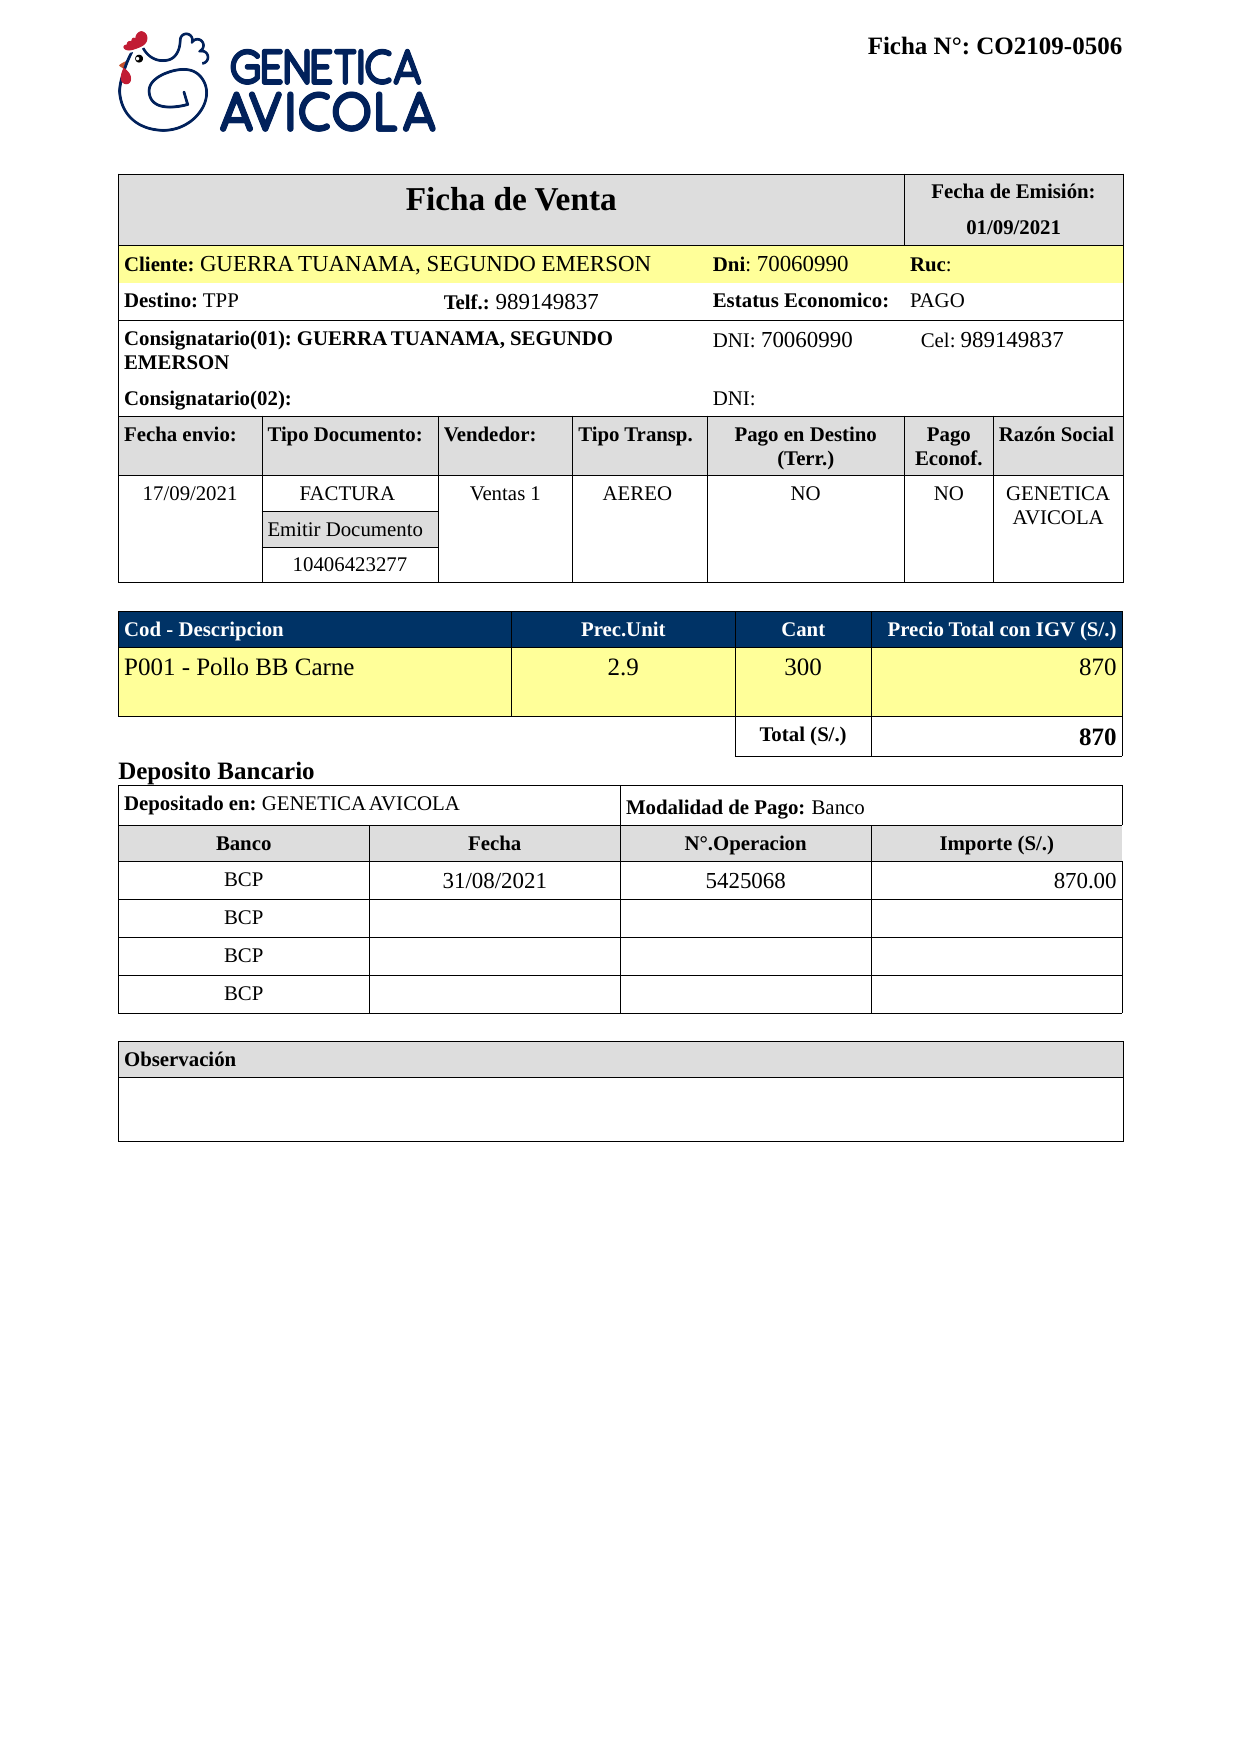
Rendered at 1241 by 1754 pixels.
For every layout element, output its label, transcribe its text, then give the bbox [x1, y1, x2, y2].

table_cell Razón Social [994, 417, 1123, 475]
table_cell [370, 938, 620, 974]
table_cell 2.9 [512, 648, 735, 716]
table_cell Dni: 70060990 [707, 246, 904, 283]
table_cell P001 - Pollo BB Carne [119, 648, 511, 716]
table_cell BCP [119, 900, 369, 937]
table_cell [621, 938, 871, 974]
table_cell Tipo Documento: [263, 417, 438, 475]
table_cell [621, 900, 871, 937]
table_cell [621, 976, 871, 1012]
table_cell BCP [119, 938, 369, 974]
table_header Precio Total con IGV (S/.) [872, 612, 1122, 647]
table_header Ficha de Venta [119, 175, 904, 245]
picture [118, 31, 436, 132]
table_cell [872, 938, 1122, 974]
table_cell Banco [119, 826, 369, 861]
table_cell Telf.: 989149837 [438, 283, 707, 320]
table_cell Consignatario(01): GUERRA TUANAMA, SEGUNDO EMERSON [119, 321, 707, 380]
table_cell Cel: 989149837 [915, 321, 1123, 380]
table_cell Estatus Economico: [707, 283, 904, 320]
table_cell 10406423277 [263, 548, 438, 582]
table_cell FACTURA [263, 476, 438, 511]
table_cell Ruc: [904, 246, 1123, 283]
table_cell [370, 900, 620, 937]
table_cell [118, 717, 511, 756]
table_cell Pago en Destino (Terr.) [708, 417, 904, 475]
table_header Fecha de Emisión: [905, 175, 1123, 209]
table_cell GENETICA AVICOLA [994, 476, 1123, 582]
table_cell Tipo Transp. [573, 417, 707, 475]
table_cell [370, 976, 620, 1012]
table_cell NO [708, 476, 904, 582]
table_cell Vendedor: [439, 417, 572, 475]
table_cell Pago Econof. [905, 417, 993, 475]
table_cell [119, 1078, 1123, 1141]
table_header Modalidad de Pago: Banco [621, 786, 1122, 825]
table_cell BCP [119, 976, 369, 1012]
table_cell [872, 976, 1122, 1012]
table_cell Importe (S/.) [872, 826, 1122, 861]
table_cell 870 [872, 648, 1122, 716]
table_cell Destino: TPP [119, 283, 438, 320]
table_cell N°.Operacion [621, 826, 871, 861]
table_cell 01/09/2021 [905, 209, 1123, 245]
table_cell 870 [872, 717, 1122, 756]
table_cell BCP [119, 862, 369, 899]
table_header Observación [119, 1042, 1123, 1077]
table_cell 5425068 [621, 862, 871, 899]
table_cell Total (S/.) [736, 717, 871, 756]
table_cell [872, 900, 1122, 937]
table_header Cant [736, 612, 871, 647]
table_cell Fecha envio: [119, 417, 262, 475]
table_cell Emitir Documento [263, 512, 438, 547]
table_cell Ventas 1 [439, 476, 572, 582]
table_cell DNI: 70060990 [707, 321, 915, 380]
table_header Prec.Unit [512, 612, 735, 647]
table_cell [511, 717, 735, 756]
table_cell Fecha [370, 826, 620, 861]
text Deposito Bancario [118, 756, 1122, 785]
table_cell Cliente: GUERRA TUANAMA, SEGUNDO EMERSON [119, 246, 707, 283]
table_cell Consignatario(02): [119, 380, 707, 416]
table_cell PAGO [904, 283, 1123, 320]
table_cell NO [905, 476, 993, 582]
table_cell 300 [736, 648, 871, 716]
table_cell 870.00 [872, 862, 1122, 899]
table_cell 17/09/2021 [119, 476, 262, 582]
table_header Depositado en: GENETICA AVICOLA [119, 786, 620, 825]
table_cell 31/08/2021 [370, 862, 620, 899]
table_cell AEREO [573, 476, 707, 582]
table_cell DNI: [707, 380, 1123, 416]
table_header Cod - Descripcion [119, 612, 511, 647]
